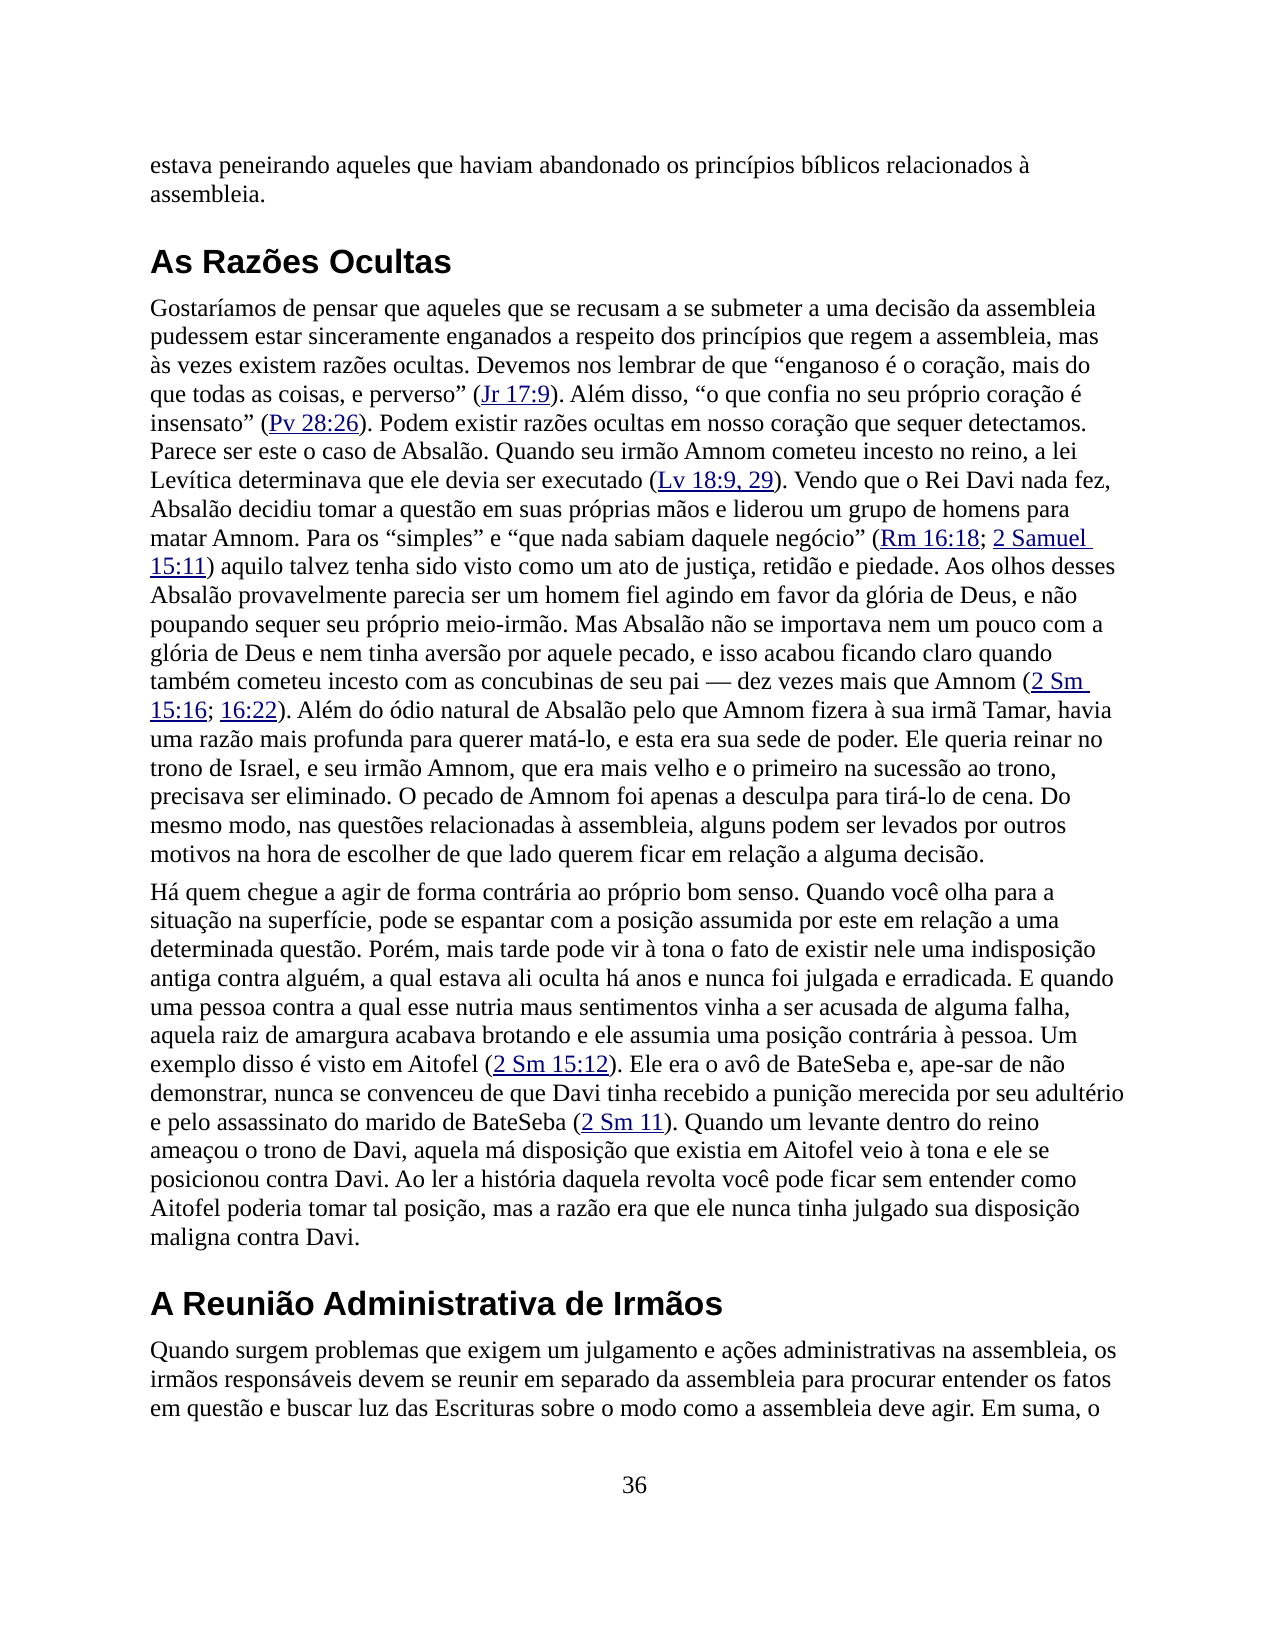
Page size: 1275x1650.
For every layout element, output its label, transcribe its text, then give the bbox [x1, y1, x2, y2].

text estava peneirando aqueles que haviam abandonado os princípios bíblicos relacionados à assembleia. [150, 150, 1125, 207]
text Gostaríamos de pensar que aqueles que se recusam a se submeter a uma decisão da assembleia pudessem estar sinceramente enganados a respeito dos princípios que regem a assembleia, mas às vezes existem razões ocultas. Devemos nos lembrar de que “enganoso é o coração, mais do que todas as coisas, e perverso” (Jr 17:9). Além disso, “o que confia no seu próprio coração é insensato” (Pv 28:26). Podem existir razões ocultas em nosso coração que sequer detectamos. Parece ser este o caso de Absalão. Quando seu irmão Amnom cometeu incesto no reino, a lei Levítica determinava que ele devia ser executado (Lv 18:9, 29). Vendo que o Rei Davi nada fez, Absalão decidiu tomar a questão em suas próprias mãos e liderou um grupo de homens para matar Amnom. Para os “simples” e “que nada sabiam daquele negócio” (Rm 16:18; 2 Samuel 15:11) aquilo talvez tenha sido visto como um ato de justiça, retidão e piedade. Aos olhos desses Absalão provavelmente parecia ser um homem fiel agindo em favor da glória de Deus, e não poupando sequer seu próprio meio-irmão. Mas Absalão não se importava nem um pouco com a glória de Deus e nem tinha aversão por aquele pecado, e isso acabou ficando claro quando também cometeu incesto com as concubinas de seu pai — dez vezes mais que Amnom (2 Sm 15:16; 16:22). Além do ódio natural de Absalão pelo que Amnom fizera à sua irmã Tamar, havia uma razão mais profunda para querer matá-lo, e esta era sua sede de poder. Ele queria reinar no trono de Israel, e seu irmão Amnom, que era mais velho e o primeiro na sucessão ao trono, precisava ser eliminado. O pecado de Amnom foi apenas a desculpa para tirá-lo de cena. Do mesmo modo, nas questões relacionadas à assembleia, alguns podem ser levados por outros motivos na hora de escolher de que lado querem ficar em relação a alguma decisão. [150, 293, 1125, 868]
text Quando surgem problemas que exigem um julgamento e ações administrativas na assembleia, os irmãos responsáveis devem se reunir em separado da assembleia para procurar entender os fatos em questão e buscar luz das Escrituras sobre o modo como a assembleia deve agir. Em suma, o [150, 1335, 1125, 1422]
text Há quem chegue a agir de forma contrária ao próprio bom senso. Quando você olha para a situação na superfície, pode se espantar com a posição assumida por este em relação a uma determinada questão. Porém, mais tarde pode vir à tona o fato de existir nele uma indisposição antiga contra alguém, a qual estava ali oculta há anos e nunca foi julgada e erradicada. E quando uma pessoa contra a qual esse nutria maus sentimentos vinha a ser acusada de alguma falha, aquela raiz de amargura acabava brotando e ele assumia uma posição contrária à pessoa. Um exemplo disso é visto em Aitofel (2 Sm 15:12). Ele era o avô de BateSeba e, ape-sar de não demonstrar, nunca se convenceu de que Davi tinha recebido a punição merecida por seu adultério e pelo assassinato do marido de BateSeba (2 Sm 11). Quando um levante dentro do reino ameaçou o trono de Davi, aquela má disposição que existia em Aitofel veio à tona e ele se posicionou contra Davi. Ao ler a história daquela revolta você pode ficar sem entender como Aitofel poderia tomar tal posição, mas a razão era que ele nunca tinha julgado sua disposição maligna contra Davi. [150, 877, 1125, 1250]
subtitle A Reunião Administrativa de Irmãos [150, 1284, 1125, 1323]
subtitle As Razões Ocultas [150, 241, 1125, 280]
